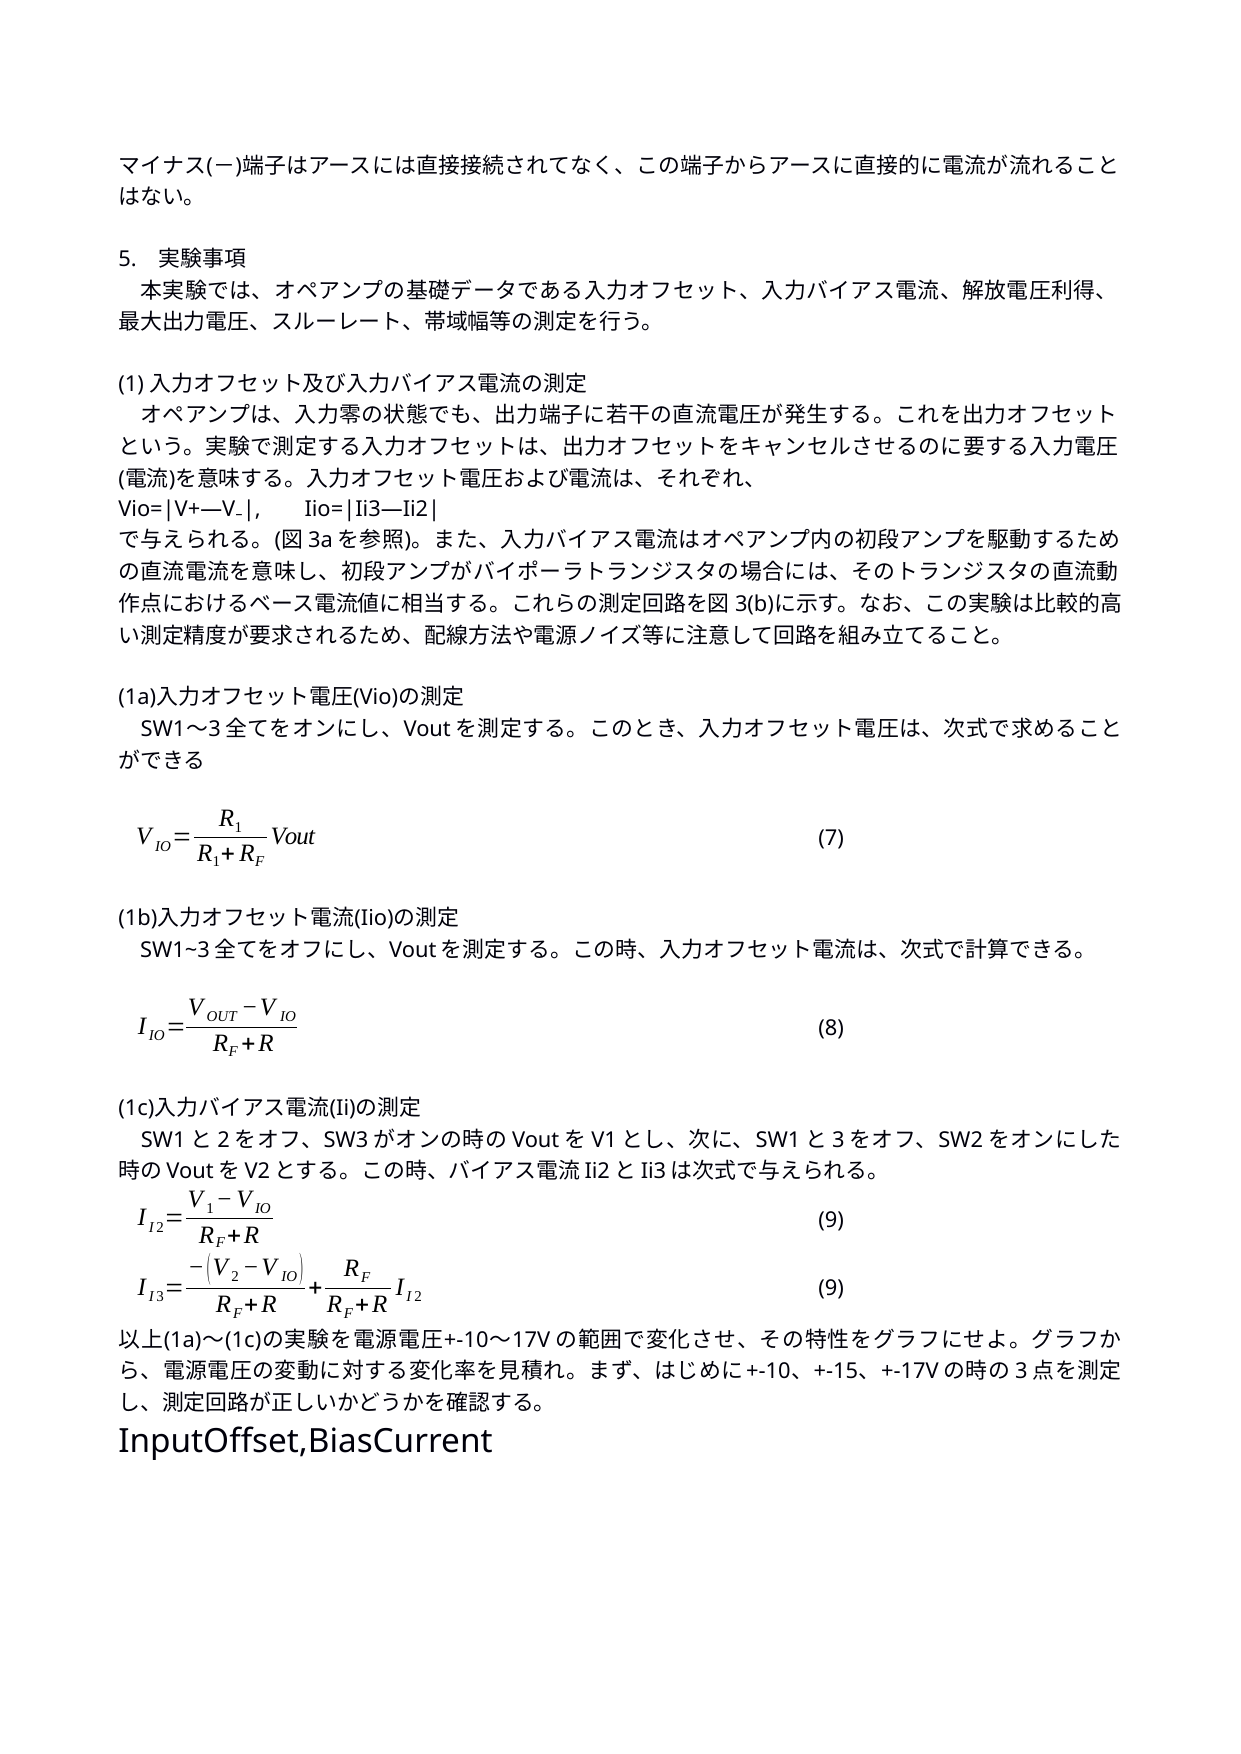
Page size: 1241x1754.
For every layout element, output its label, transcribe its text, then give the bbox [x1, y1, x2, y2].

text Vio=|V+―V₋|, Iio=|Ii3―Ii2| [118, 493, 1122, 522]
text 本実験では、オペアンプの基礎データである入力オフセット、入力バイアス電流、解放電圧利得、最大出力電圧、スルーレート、帯域幅等の測定を行う。 [118, 273, 1122, 336]
text マイナス(－)端子はアースには直接接続されてなく、この端子からアースに直接的に電流が流れることはない。 [118, 148, 1122, 211]
text (9) [118, 1185, 1122, 1252]
text SW1～3全てをオンにし、Voutを測定する。このとき、入力オフセット電圧は、次式で求めることができる [118, 711, 1122, 774]
text (7) [118, 804, 1122, 871]
text オペアンプは、入力零の状態でも、出力端子に若干の直流電圧が発生する。これを出力オフセットという。実験で測定する入力オフセットは、出力オフセットをキャンセルさせるのに要する入力電圧(電流)を意味する。入力オフセット電圧および電流は、それぞれ、 [118, 397, 1122, 493]
text で与えられる。(図3aを参照)。また、入力バイアス電流はオペアンプ内の初段アンプを駆動するための直流電流を意味し、初段アンプがバイポーラトランジスタの場合には、そのトランジスタの直流動作点におけるベース電流値に相当する。これらの測定回路を図3(b)に示す。なお、この実験は比較的高い測定精度が要求されるため、配線方法や電源ノイズ等に注意して回路を組み立てること。 [118, 522, 1122, 649]
text 以上(1a)〜(1c)の実験を電源電圧+-10〜17Vの範囲で変化させ、その特性をグラフにせよ。グラフから、電源電圧の変動に対する変化率を見積れ。まず、はじめに+-10、+-15、+-17Vの時の3点を測定し、測定回路が正しいかどうかを確認する。 [118, 1322, 1122, 1417]
text (1c)入力バイアス電流(Ii)の測定 [118, 1090, 1122, 1122]
text (1) 入力オフセット及び入力バイアス電流の測定 [118, 366, 1122, 397]
text 5. 実験事項 [118, 241, 1122, 273]
text (1a)入力オフセット電圧(Vio)の測定 [118, 679, 1122, 711]
text SW1と2をオフ、SW3がオンの時のVoutをV1とし、次に、SW1と3をオフ、SW2をオンにした時のVoutをV2とする。この時、バイアス電流Ii2とIi3は次式で与えられる。 [118, 1122, 1122, 1185]
text SW1~3全てをオフにし、Voutを測定する。この時、入力オフセット電流は、次式で計算できる。 [118, 932, 1122, 964]
text (9) [118, 1252, 1122, 1322]
text (8) [118, 994, 1122, 1060]
text InputOffset,BiasCurrent [118, 1417, 1122, 1462]
text (1b)入力オフセット電流(Iio)の測定 [118, 900, 1122, 932]
